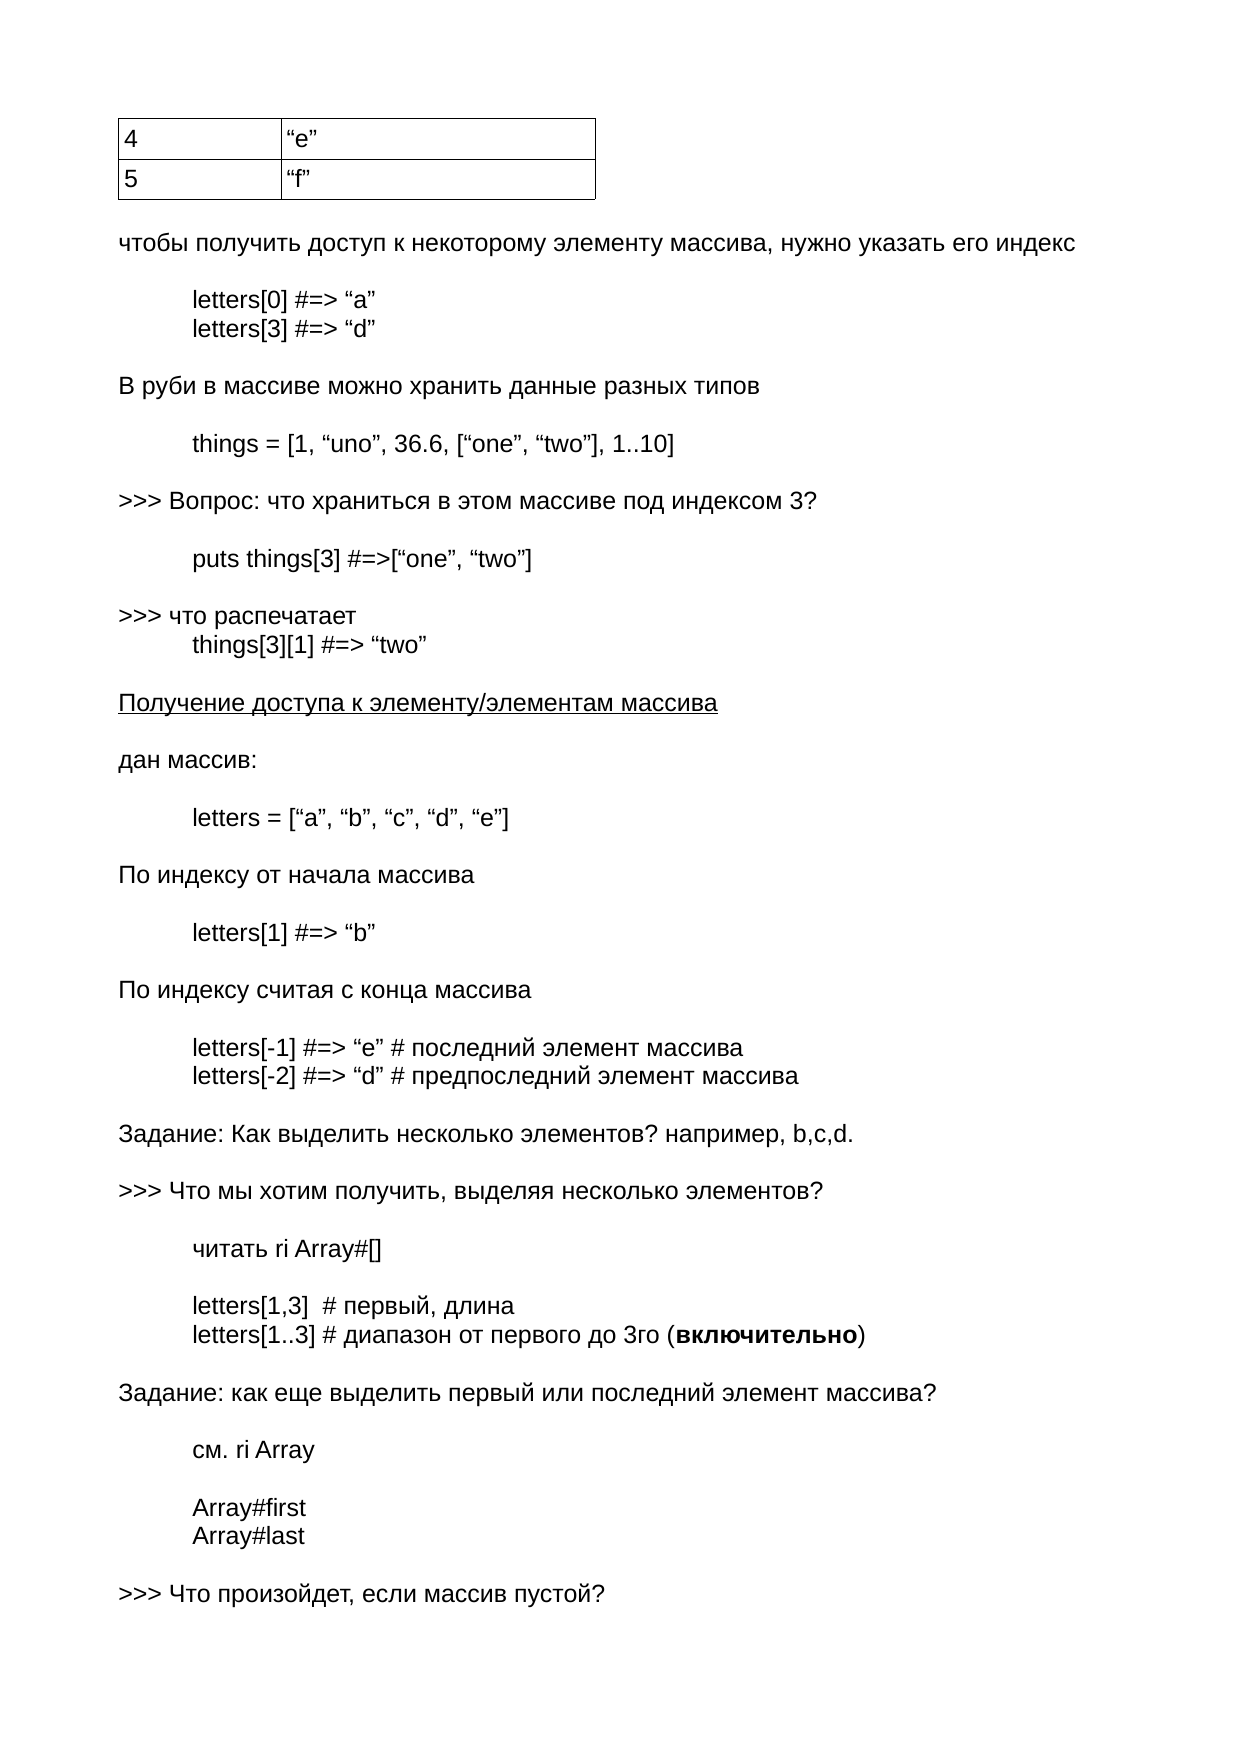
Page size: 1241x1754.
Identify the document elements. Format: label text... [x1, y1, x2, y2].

text letters[-2] #=> “d” # предпоследний элемент массива [118, 1061, 1122, 1090]
text letters[-1] #=> “e” # последний элемент массива [118, 1033, 1122, 1061]
text >>> что распечатает [118, 601, 1122, 630]
text puts things[3] #=>[“one”, “two”] [118, 544, 1122, 573]
text letters[3] #=> “d” [192, 314, 1122, 343]
text Задание: Как выделить несколько элементов? например, b,c,d. [118, 1119, 1122, 1148]
text дан массив: [118, 745, 1122, 774]
text letters = [“a”, “b”, “c”, “d”, “e”] [192, 803, 1122, 831]
text см. ri Array [118, 1435, 1122, 1464]
text В руби в массиве можно хранить данные разных типов [118, 371, 1122, 400]
text По индексу считая с конца массива [118, 975, 1122, 1004]
text letters[1,3] # первый, длина [118, 1291, 1122, 1320]
text things[3][1] #=> “two” [118, 630, 1122, 659]
text >>> Что произойдет, если массив пустой? [118, 1579, 1122, 1608]
text >>> Вопрос: что храниться в этом массиве под индексом 3? [118, 486, 1122, 515]
text Задание: как еще выделить первый или последний элемент массива? [118, 1378, 1122, 1406]
text letters[1..3] # диапазон от первого до 3го (включительно) [118, 1320, 1122, 1349]
text Array#last [118, 1521, 1122, 1550]
text letters[0] #=> “a” [192, 285, 1122, 314]
text Array#first [118, 1493, 1122, 1521]
text чтобы получить доступ к некоторому элементу массива, нужно указать его индекс [118, 228, 1122, 256]
text читать ri Array#[] [118, 1234, 1122, 1263]
table_cell “e” [282, 119, 595, 158]
text things = [1, “uno”, 36.6, [“one”, “two”], 1..10] [192, 429, 1122, 458]
text letters[1] #=> “b” [118, 918, 1122, 946]
text >>> Что мы хотим получить, выделяя несколько элементов? [118, 1176, 1122, 1205]
text Получение доступа к элементу/элементам массива [118, 688, 1122, 716]
table_cell 5 [119, 160, 281, 199]
text По индексу от начала массива [118, 860, 1122, 889]
table_cell 4 [119, 119, 281, 158]
table_cell “f” [282, 160, 595, 199]
